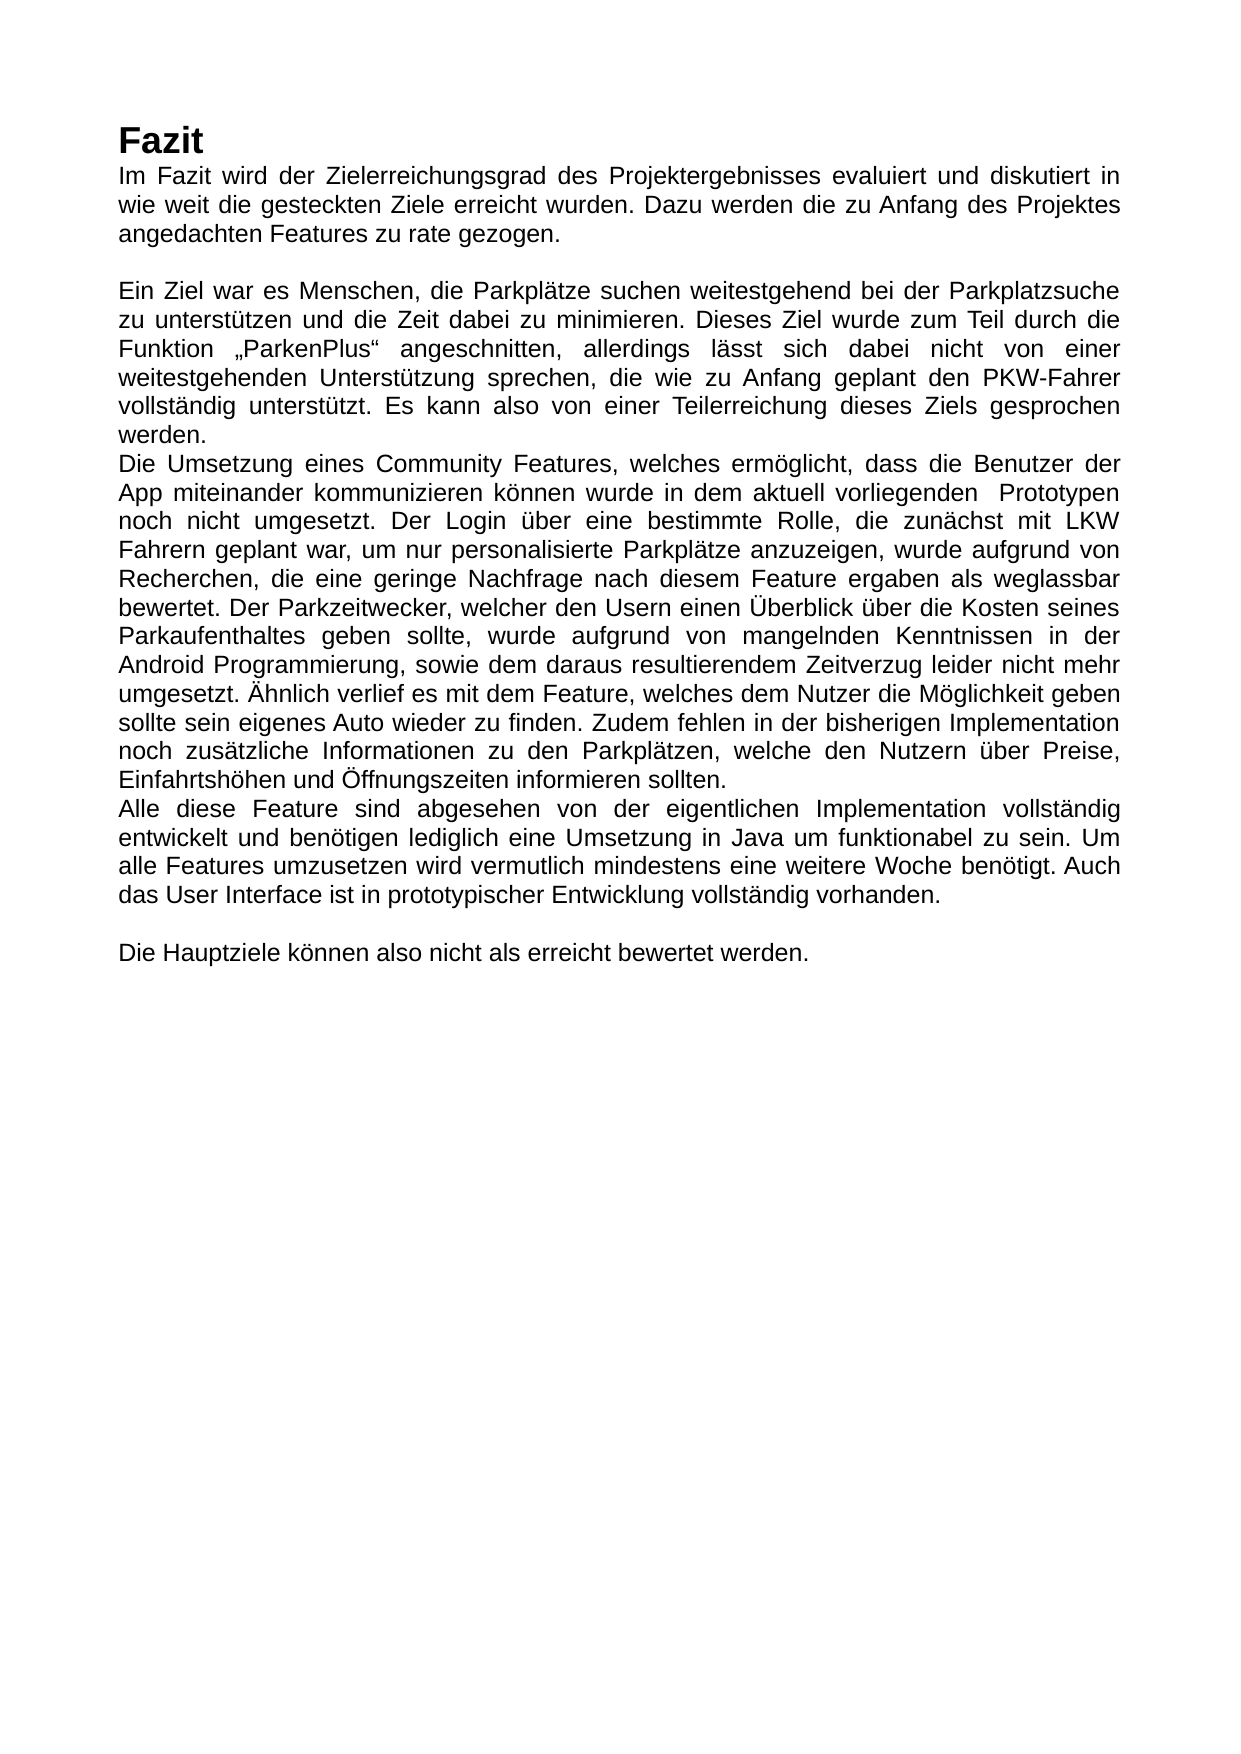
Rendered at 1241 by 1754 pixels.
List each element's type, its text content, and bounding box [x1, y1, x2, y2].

text Die Hauptziele können also nicht als erreicht bewertet werden. [118, 937, 1122, 966]
text Alle diese Feature sind abgesehen von der eigentlichen Implementation vollständig entwickelt und benötigen lediglich eine Umsetzung in Java um funktionabel zu sein. Um alle Features umzusetzen wird vermutlich mindestens eine weitere Woche benötigt. Auch das User Interface ist in prototypischer Entwicklung vollständig vorhanden. [118, 794, 1122, 909]
text Die Umsetzung eines Community Features, welches ermöglicht, dass die Benutzer der App miteinander kommunizieren können wurde in dem aktuell vorliegenden Prototypen noch nicht umgesetzt. Der Login über eine bestimmte Rolle, die zunächst mit LKW Fahrern geplant war, um nur personalisierte Parkplätze anzuzeigen, wurde aufgrund von Recherchen, die eine geringe Nachfrage nach diesem Feature ergaben als weglassbar bewertet. Der Parkzeitwecker, welcher den Usern einen Überblick über die Kosten seines Parkaufenthaltes geben sollte, wurde aufgrund von mangelnden Kenntnissen in der Android Programmierung, sowie dem daraus resultierendem Zeitverzug leider nicht mehr umgesetzt. Ähnlich verlief es mit dem Feature, welches dem Nutzer die Möglichkeit geben sollte sein eigenes Auto wieder zu finden. Zudem fehlen in der bisherigen Implementation noch zusätzliche Informationen zu den Parkplätzen, welche den Nutzern über Preise, Einfahrtshöhen und Öffnungszeiten informieren sollten. [118, 449, 1122, 794]
text Ein Ziel war es Menschen, die Parkplätze suchen weitestgehend bei der Parkplatzsuche zu unterstützen und die Zeit dabei zu minimieren. Dieses Ziel wurde zum Teil durch die Funktion „ParkenPlus“ angeschnitten, allerdings lässt sich dabei nicht von einer weitestgehenden Unterstützung sprechen, die wie zu Anfang geplant den PKW-Fahrer vollständig unterstützt. Es kann also von einer Teilerreichung dieses Ziels gesprochen werden. [118, 276, 1122, 449]
text Im Fazit wird der Zielerreichungsgrad des Projektergebnisses evaluiert und diskutiert in wie weit die gesteckten Ziele erreicht wurden. Dazu werden die zu Anfang des Projektes angedachten Features zu rate gezogen. [118, 161, 1122, 247]
text Fazit [118, 118, 1122, 161]
